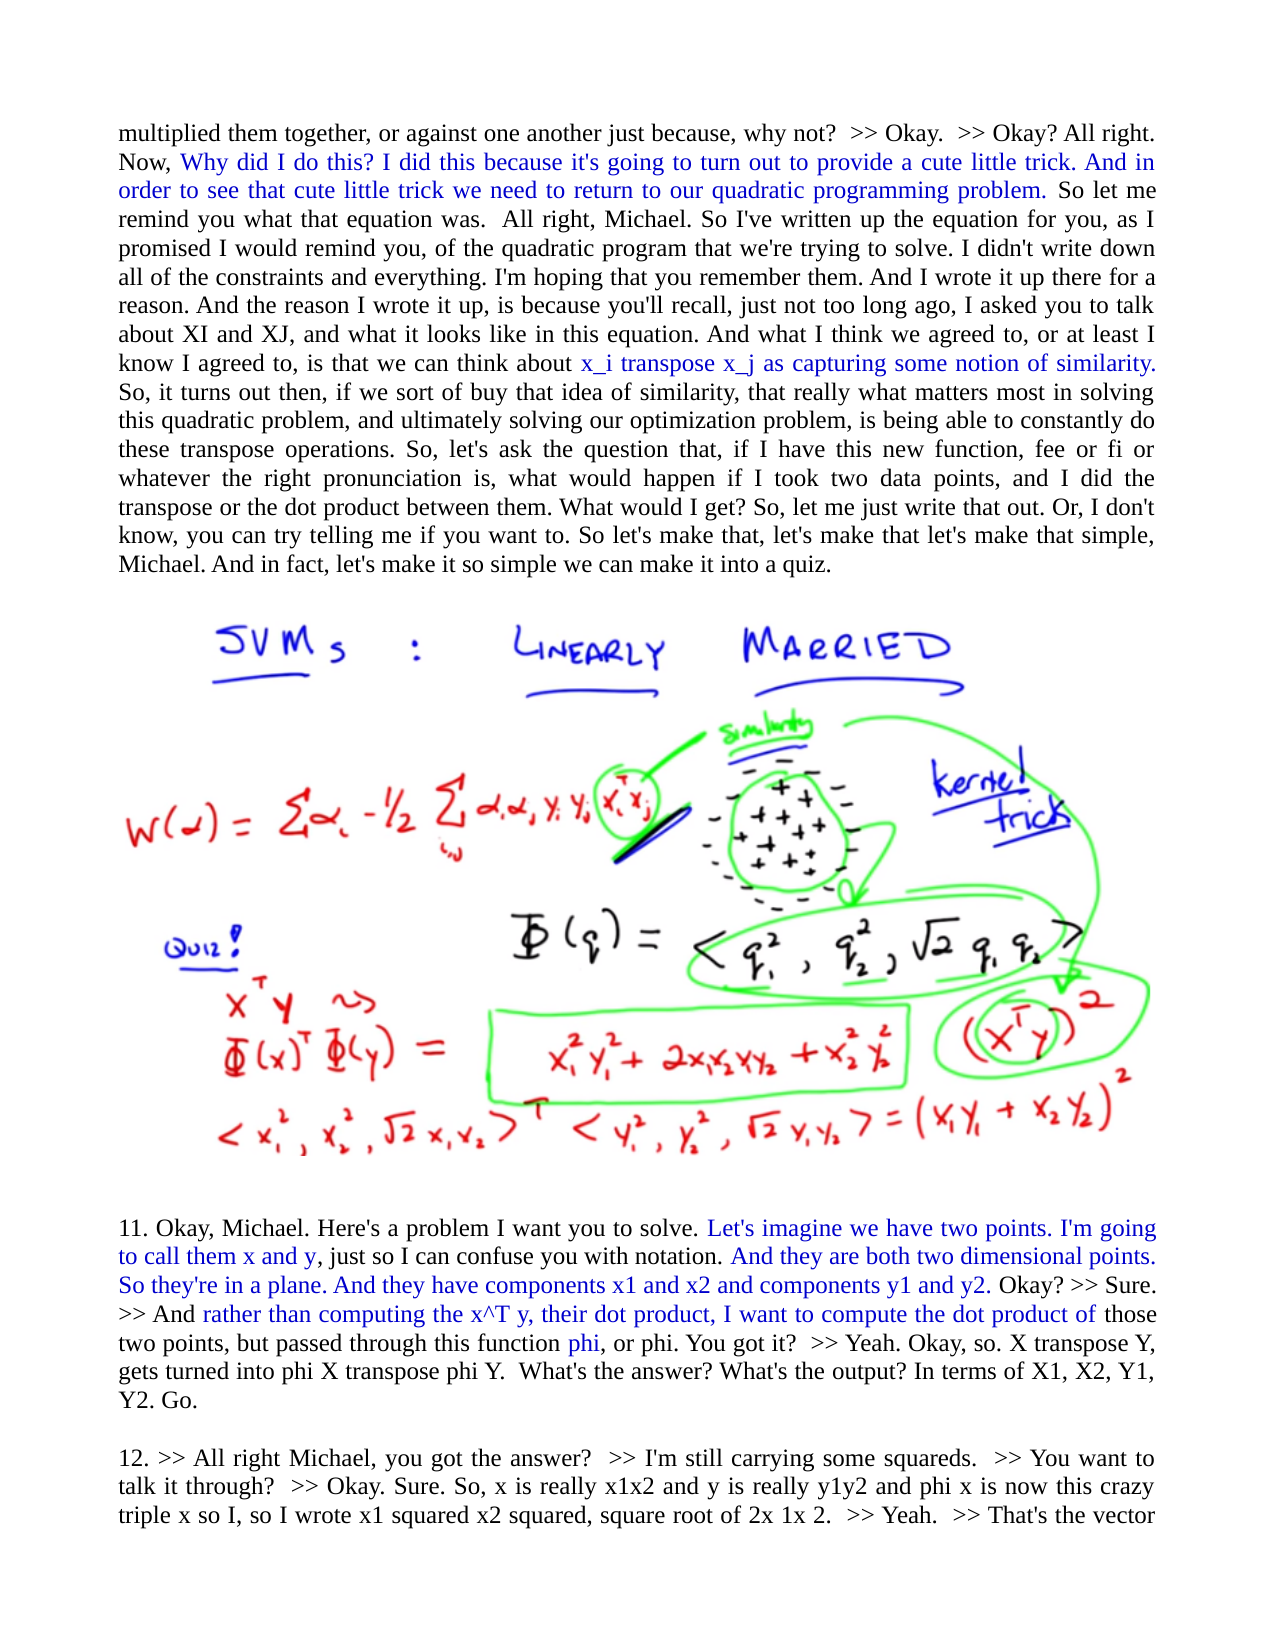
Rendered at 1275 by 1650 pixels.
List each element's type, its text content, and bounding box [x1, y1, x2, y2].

text multiplied them together, or against one another just because, why not? >> Okay. >> Okay? All right. Now, Why did I do this? I did this because it's going to turn out to provide a cute little trick. And in order to see that cute little trick we need to return to our quadratic programming problem. So let me remind you what that equation was. All right, Michael. So I've written up the equation for you, as I promised I would remind you, of the quadratic program that we're trying to solve. I didn't write down all of the constraints and everything. I'm hoping that you remember them. And I wrote it up there for a reason. And the reason I wrote it up, is because you'll recall, just not too long ago, I asked you to talk about XI and XJ, and what it looks like in this equation. And what I think we agreed to, or at least I know I agreed to, is that we can think about x_i transpose x_j as capturing some notion of similarity. So, it turns out then, if we sort of buy that idea of similarity, that really what matters most in solving this quadratic problem, and ultimately solving our optimization problem, is being able to constantly do these transpose operations. So, let's ask the question that, if I have this new function, fee or fi or whatever the right pronunciation is, what would happen if I took two data points, and I did the transpose or the dot product between them. What would I get? So, let me just write that out. Or, I don't know, you can try telling me if you want to. So let's make that, let's make that let's make that simple, Michael. And in fact, let's make it so simple we can make it into a quiz. [118, 118, 1157, 578]
picture [118, 606, 1157, 1156]
text 11. Okay, Michael. Here's a problem I want you to solve. Let's imagine we have two points. I'm going to call them x and y, just so I can confuse you with notation. And they are both two dimensional points. So they're in a plane. And they have components x1 and x2 and components y1 and y2. Okay? >> Sure. >> And rather than computing the x^T y, their dot product, I want to compute the dot product of those two points, but passed through this function phi, or phi. You got it? >> Yeah. Okay, so. X transpose Y, gets turned into phi X transpose phi Y. What's the answer? What's the output? In terms of X1, X2, Y1, Y2. Go. [118, 1213, 1157, 1414]
text 12. >> All right Michael, you got the answer? >> I'm still carrying some squareds. >> You want to talk it through? >> Okay. Sure. So, x is really x1x2 and y is really y1y2 and phi x is now this crazy triple x so I, so I wrote x1 squared x2 squared, square root of 2x 1x 2. >> Yeah. >> That's the vector [118, 1443, 1157, 1529]
